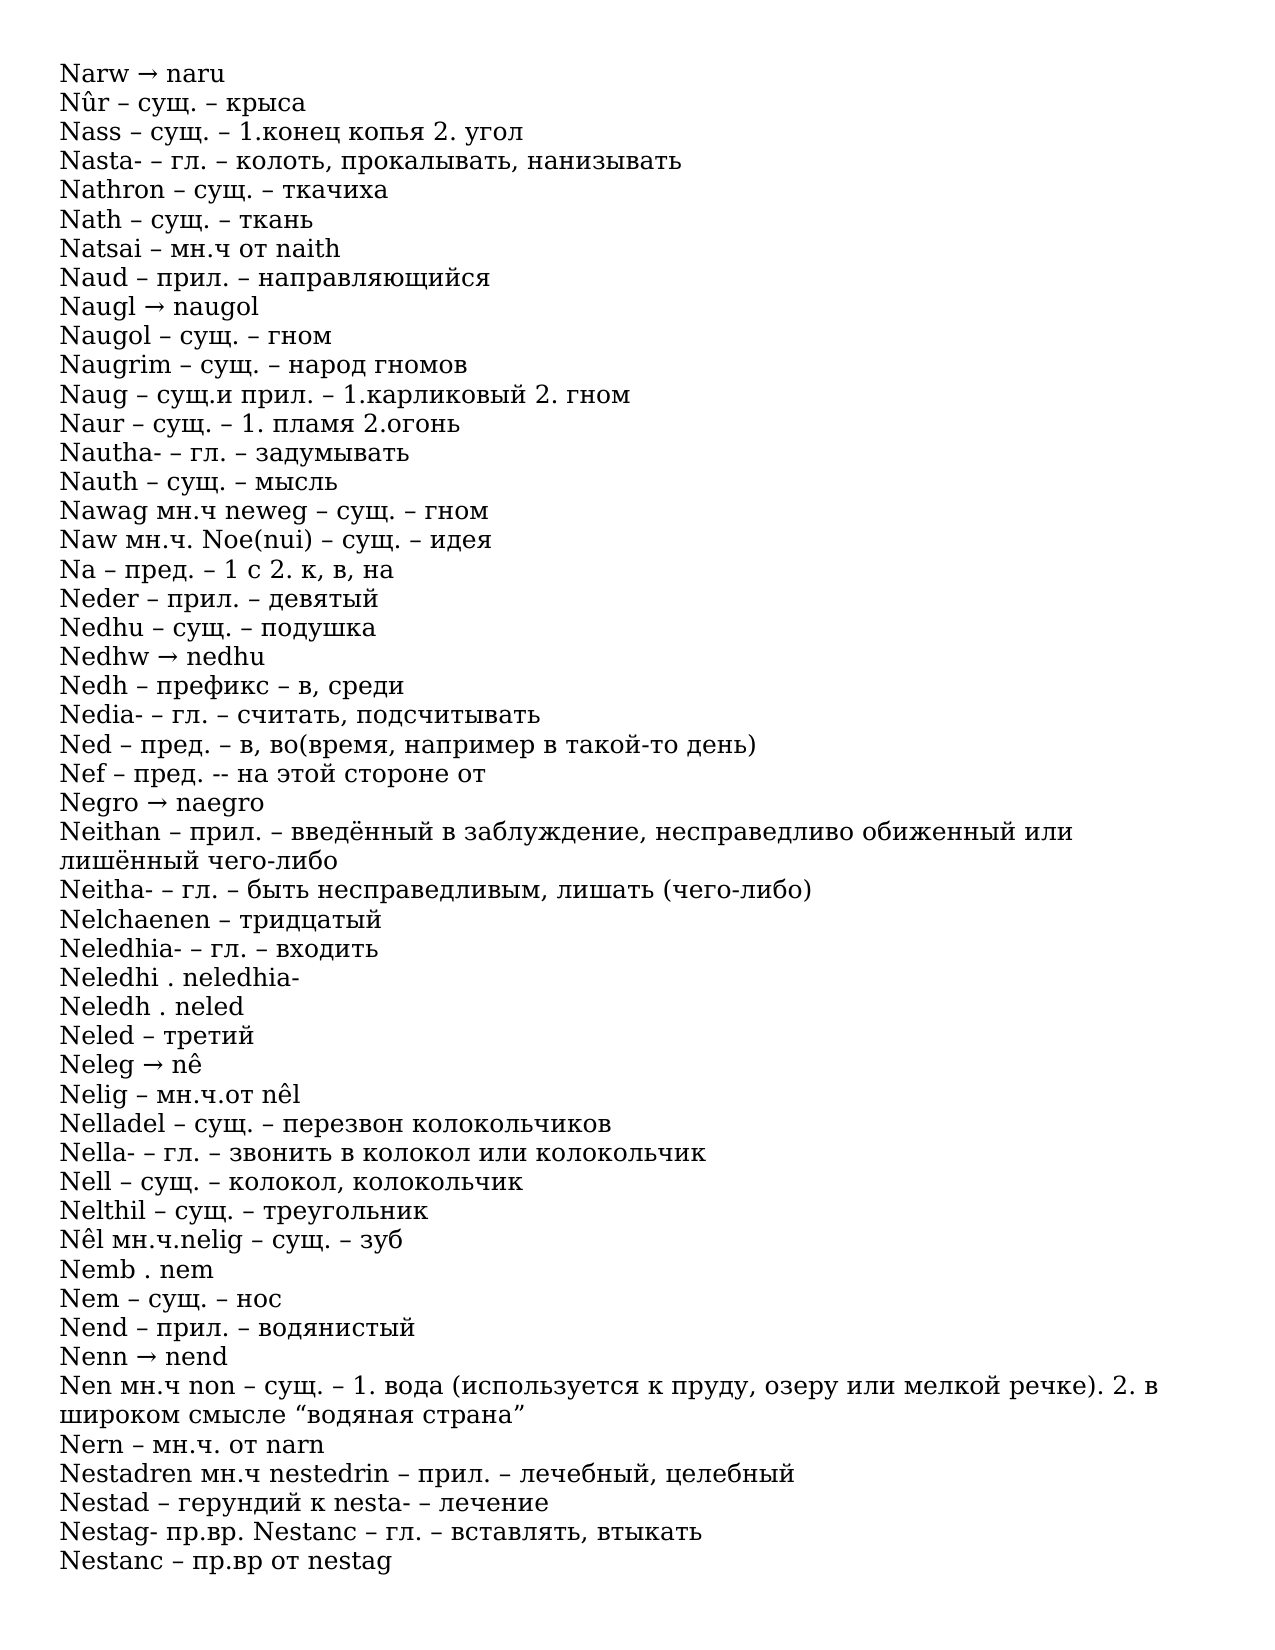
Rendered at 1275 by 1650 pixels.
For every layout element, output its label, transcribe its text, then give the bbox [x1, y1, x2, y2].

text Nasta- – гл. – колоть, прокалывать, нанизывать [59, 147, 1216, 176]
text Neledhi . neledhia- [59, 963, 1216, 992]
text Nestanc – пр.вр от nestag [59, 1547, 1216, 1576]
text Naw мн.ч. Noe(nui) – сущ. – идея [59, 526, 1216, 555]
text Nedh – префикс – в, среди [59, 672, 1216, 701]
text Naugrim – сущ. – народ гномов [59, 351, 1216, 380]
text Nemb . nem [59, 1255, 1216, 1284]
text Nestag- пр.вр. Nestanc – гл. – вставлять, втыкать [59, 1517, 1216, 1547]
text Nestadren мн.ч nestedrin – прил. – лечебный, целебный [59, 1459, 1216, 1488]
text Neithan – прил. – введённый в заблуждение, несправедливо обиженный или лишённый чего-либо [59, 817, 1216, 876]
text Naugol – сущ. – гном [59, 322, 1216, 351]
text Nella- – гл. – звонить в колокол или колокольчик [59, 1138, 1216, 1167]
text Nautha- – гл. – задумывать [59, 438, 1216, 467]
text Neledh . neled [59, 992, 1216, 1022]
text Nenn → nend [59, 1342, 1216, 1372]
text Nedhw → nedhu [59, 642, 1216, 672]
text Nell – сущ. – колокол, колокольчик [59, 1167, 1216, 1197]
text Nend – прил. – водянистый [59, 1313, 1216, 1342]
text Narw → naru [59, 59, 1216, 88]
text Nass – сущ. – 1.конец копья 2. угол [59, 117, 1216, 147]
text Ned – пред. – в, во(время, например в такой-то день) [59, 730, 1216, 759]
text Nelig – мн.ч.от nêl [59, 1080, 1216, 1109]
text Nen мн.ч nоn – сущ. – 1. вода (используется к пруду, озеру или мелкой речке). 2. в широком смысле “водяная страна” [59, 1372, 1216, 1430]
text Nedia- – гл. – считать, подсчитывать [59, 701, 1216, 730]
text Naug – сущ.и прил. – 1.карликовый 2. гном [59, 380, 1216, 409]
text Nef – пред. -- на этой стороне от [59, 759, 1216, 788]
text Naugl → naugol [59, 292, 1216, 322]
text Neleg → nê [59, 1051, 1216, 1080]
text Nelthil – сущ. – треугольник [59, 1197, 1216, 1226]
text Neder – прил. – девятый [59, 584, 1216, 613]
text Nûr – сущ. – крыса [59, 88, 1216, 117]
text Nestad – герундий к nesta- – лечение [59, 1488, 1216, 1517]
text Naur – сущ. – 1. пламя 2.огонь [59, 409, 1216, 438]
text Nelladel – сущ. – перезвон колокольчиков [59, 1109, 1216, 1138]
text Nern – мн.ч. от narn [59, 1430, 1216, 1459]
text Nathron – сущ. – ткачиха [59, 176, 1216, 205]
text Naud – прил. – направляющийся [59, 263, 1216, 292]
text Nêl мн.ч.nelig – сущ. – зуб [59, 1226, 1216, 1255]
text Neled – третий [59, 1022, 1216, 1051]
text Negro → naegro [59, 788, 1216, 817]
text Nelchaenen – тридцатый [59, 905, 1216, 934]
text Nem – сущ. – нос [59, 1284, 1216, 1313]
text Nath – сущ. – ткань [59, 205, 1216, 234]
text Nauth – сущ. – мысль [59, 467, 1216, 497]
text Nawag мн.ч neweg – сущ. – гном [59, 497, 1216, 526]
text Neledhia- – гл. – входить [59, 934, 1216, 963]
text Natsai – мн.ч от naith [59, 234, 1216, 263]
text Nedhu – сущ. – подушка [59, 613, 1216, 642]
text Na – пред. – 1 с 2. к, в, на [59, 555, 1216, 584]
text Neitha- – гл. – быть несправедливым, лишать (чего-либо) [59, 876, 1216, 905]
